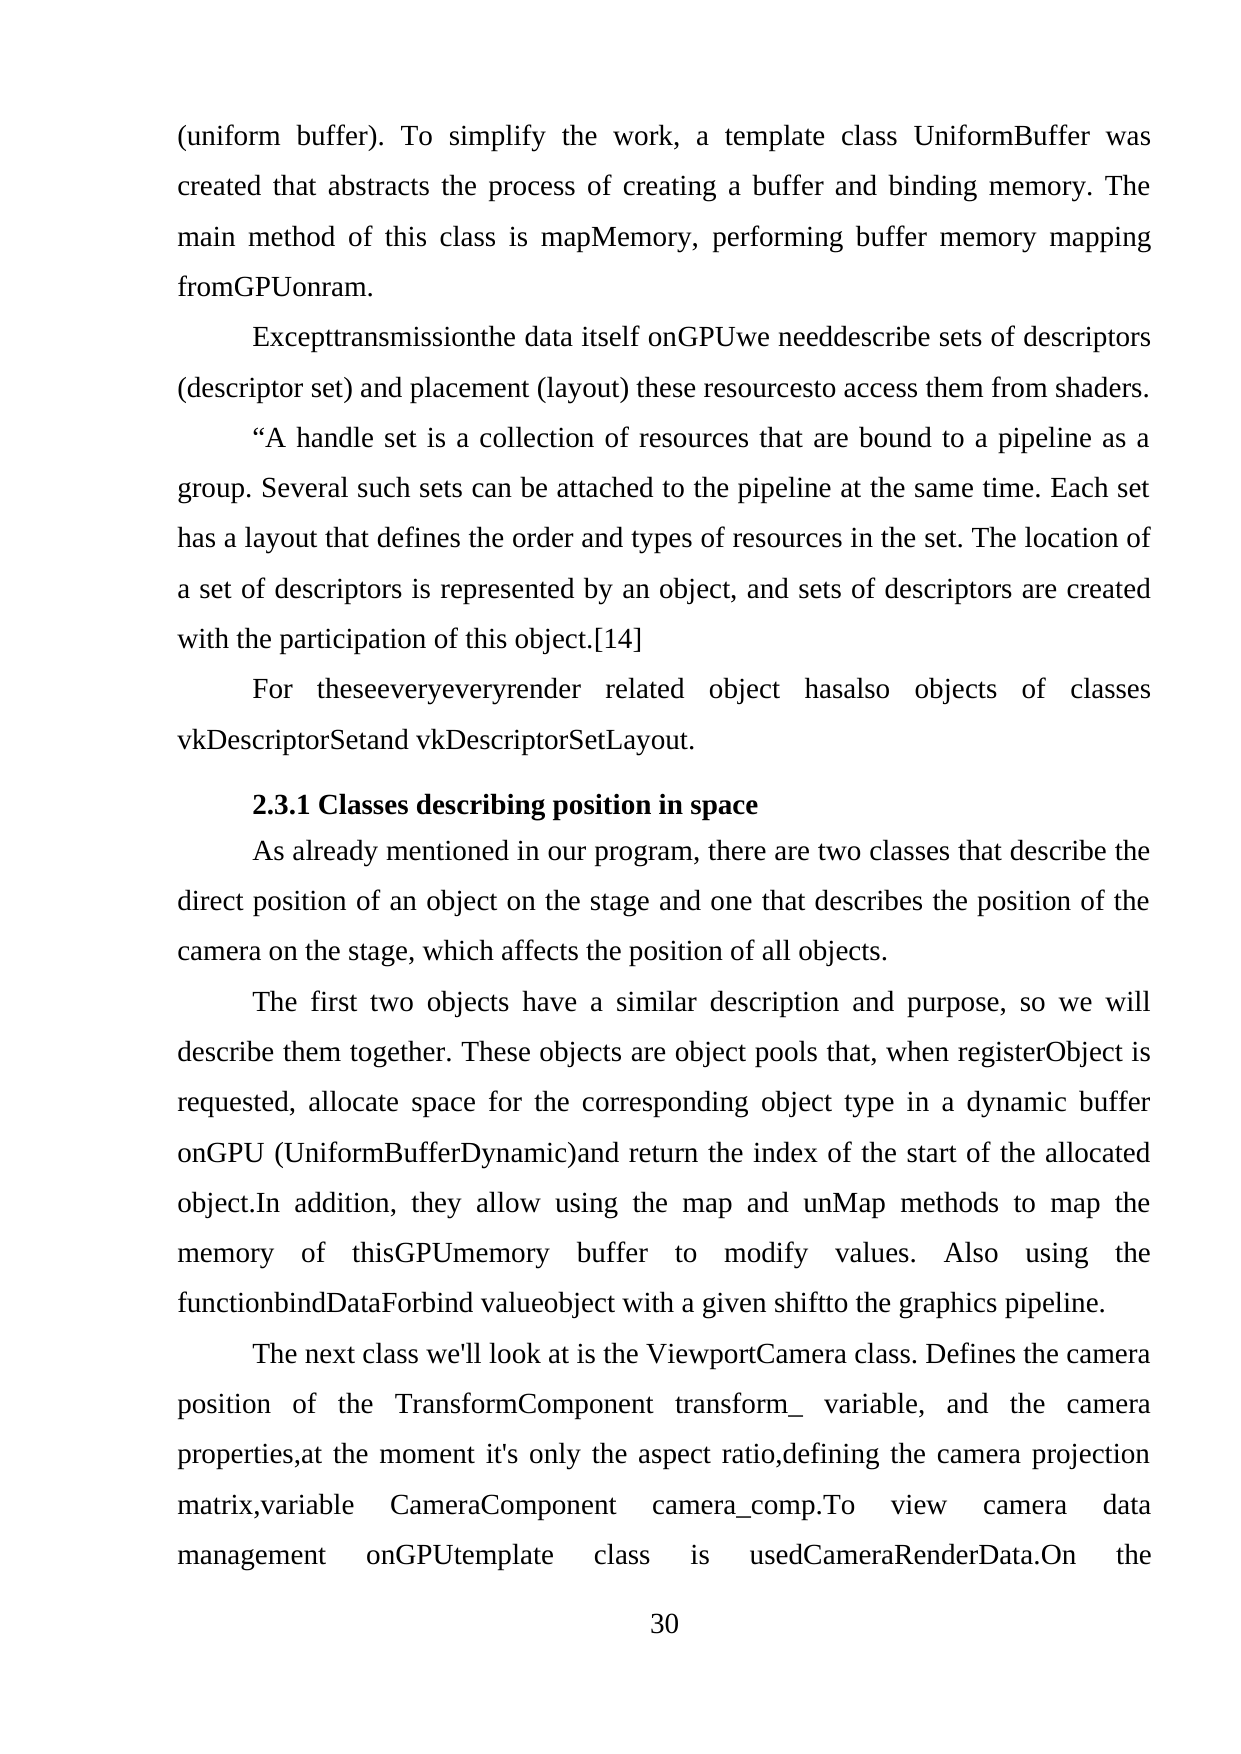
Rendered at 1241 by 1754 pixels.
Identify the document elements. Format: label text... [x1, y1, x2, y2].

text “A handle set is a collection of resources that are bound to a pipeline as a group. Several such sets can be attached to the pipeline at the same time. Each set has a layout that defines the order and types of resources in the set. The location of a set of descriptors is represented by an object, and sets of descriptors are created with the participation of this object.[14] [177, 420, 1152, 655]
subtitle Classes describing position in space [177, 787, 1152, 820]
text (uniform buffer). To simplify the work, a template class UniformBuffer was created that abstracts the process of creating a buffer and binding memory. The main method of this class is mapMemory, performing buffer memory mapping fromGPUonram. [177, 118, 1152, 303]
text The next class we'll look at is the ViewportCamera class. Defines the camera position of the TransformComponent transform_ variable, and the camera properties,at the moment it's only the aspect ratio,defining the camera projection matrix,variable CameraComponent camera_comp.To view camera data management onGPUtemplate class is usedCameraRenderData.On the [177, 1336, 1152, 1571]
text Excepttransmissionthe data itself onGPUwe needdescribe sets of descriptors (descriptor set) and placement (layout) these resourcesto access them from shaders. [177, 319, 1152, 403]
text As already mentioned in our program, there are two classes that describe the direct position of an object on the stage and one that describes the position of the camera on the stage, which affects the position of all objects. [177, 833, 1152, 967]
text For theseeveryeveryrender related object hasalso objects of classes vkDescriptorSetand vkDescriptorSetLayout. [177, 672, 1152, 755]
text The first two objects have a similar description and purpose, so we will describe them together. These objects are object pools that, when registerObject is requested, allocate space for the corresponding object type in a dynamic buffer onGPU (UniformBufferDynamic)and return the index of the start of the allocated object.In addition, they allow using the map and unMap methods to map the memory of thisGPUmemory buffer to modify values. Also using the functionbindDataForbind valueobject with a given shiftto the graphics pipeline. [177, 984, 1152, 1319]
